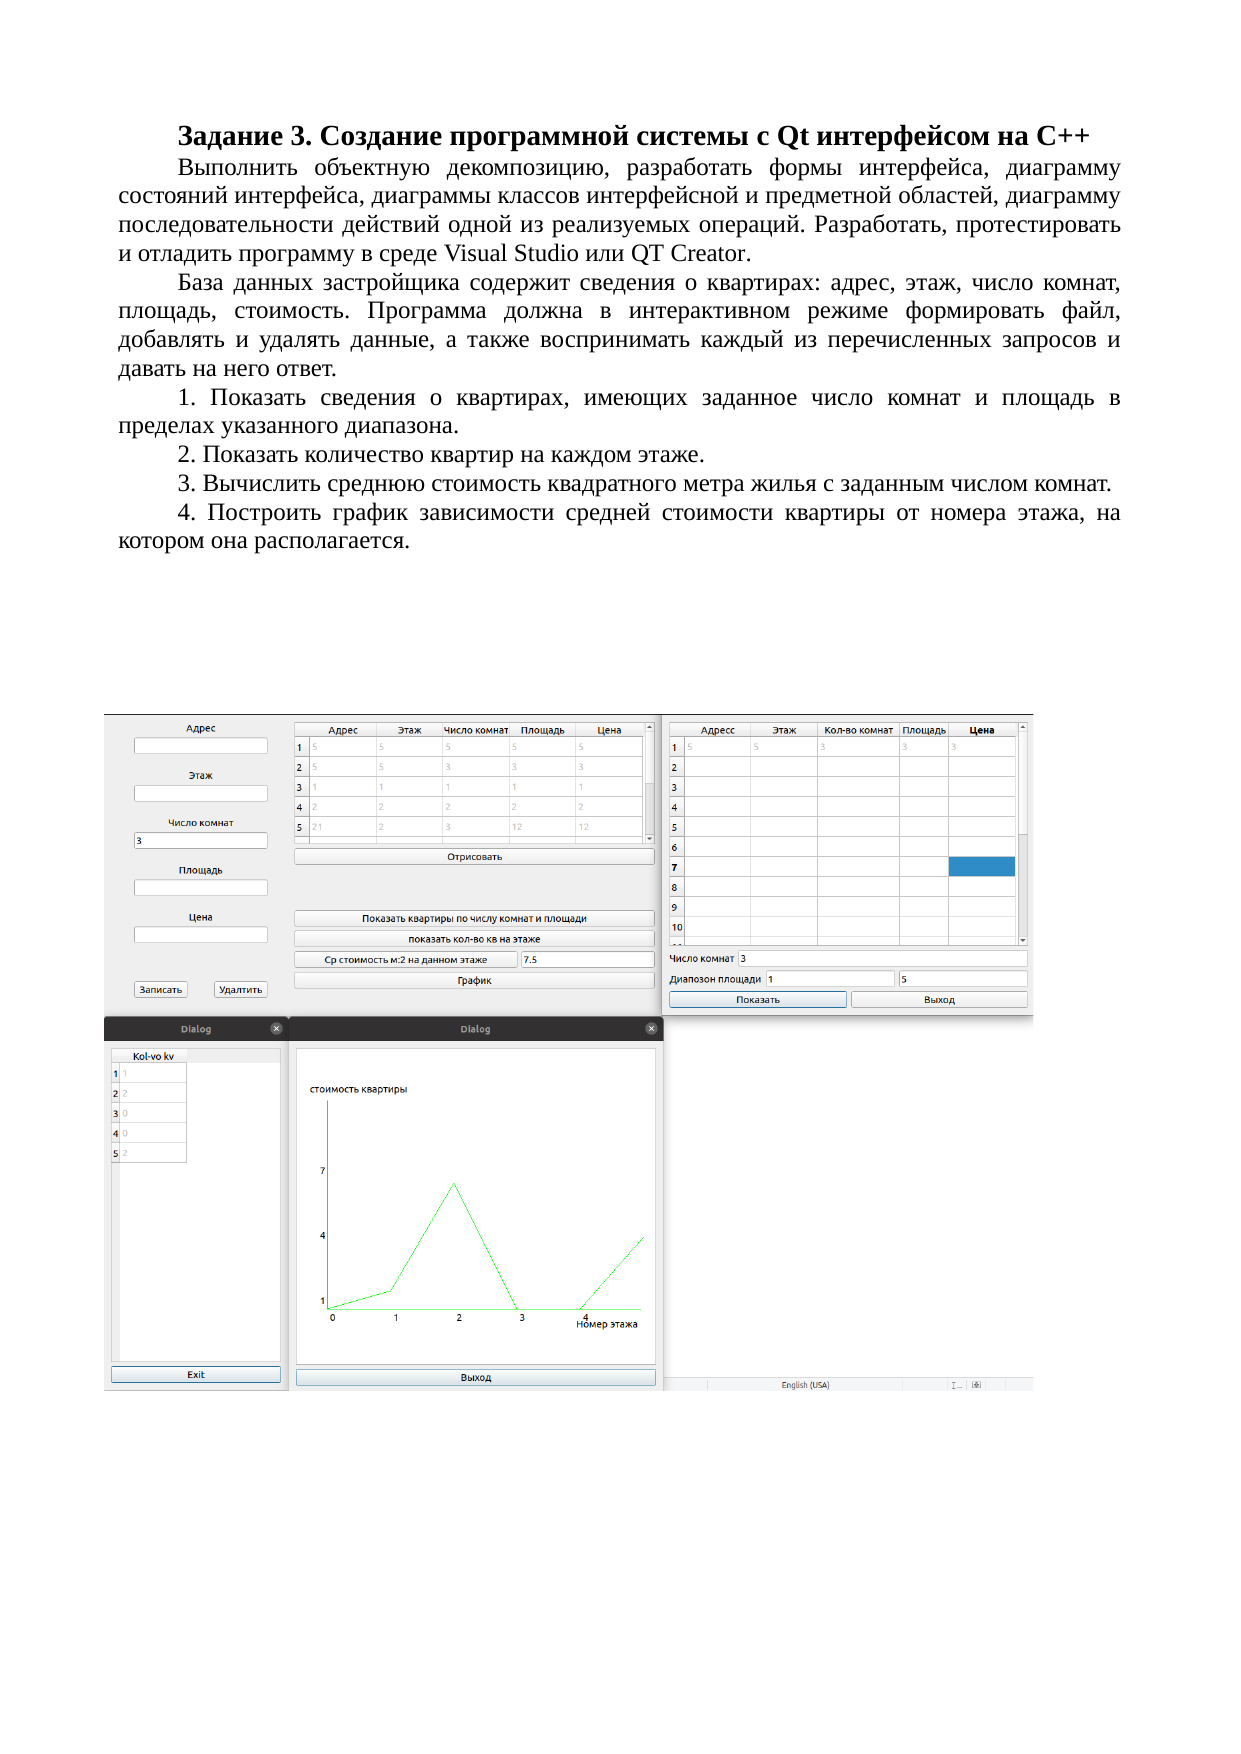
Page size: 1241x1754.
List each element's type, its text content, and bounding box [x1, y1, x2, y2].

text 2. Показать количество квартир на каждом этаже. [118, 439, 1122, 468]
text 1. Показать сведения о квартирах, имеющих заданное число комнат и площадь в пределах указанного диапазона. [118, 382, 1122, 439]
subtitle Задание 3. Создание программной системы c Qt интерфейсом на С++ [118, 118, 1122, 152]
text База данных застройщика содержит сведения о квартирах: адрес, этаж, число комнат, площадь, стоимость. Программа должна в интерактивном режиме формировать файл, добавлять и удалять данные, а также воспринимать каждый из перечисленных запросов и давать на него ответ. [118, 267, 1122, 382]
text Выполнить объектную декомпозицию, разработать формы интерфейса, диаграмму состояний интерфейса, диаграммы классов интерфейсной и предметной областей, диаграмму последовательности действий одной из реализуемых операций. Разработать, протестировать и отладить программу в среде Visual Studio или QT Creator. [118, 152, 1122, 267]
text 3. Вычислить среднюю стоимость квадратного метра жилья с заданным числом комнат. [118, 468, 1122, 497]
text 4. Построить график зависимости средней стоимости квартиры от номера этажа, на котором она располагается. [118, 497, 1122, 554]
picture [104, 714, 1034, 1383]
